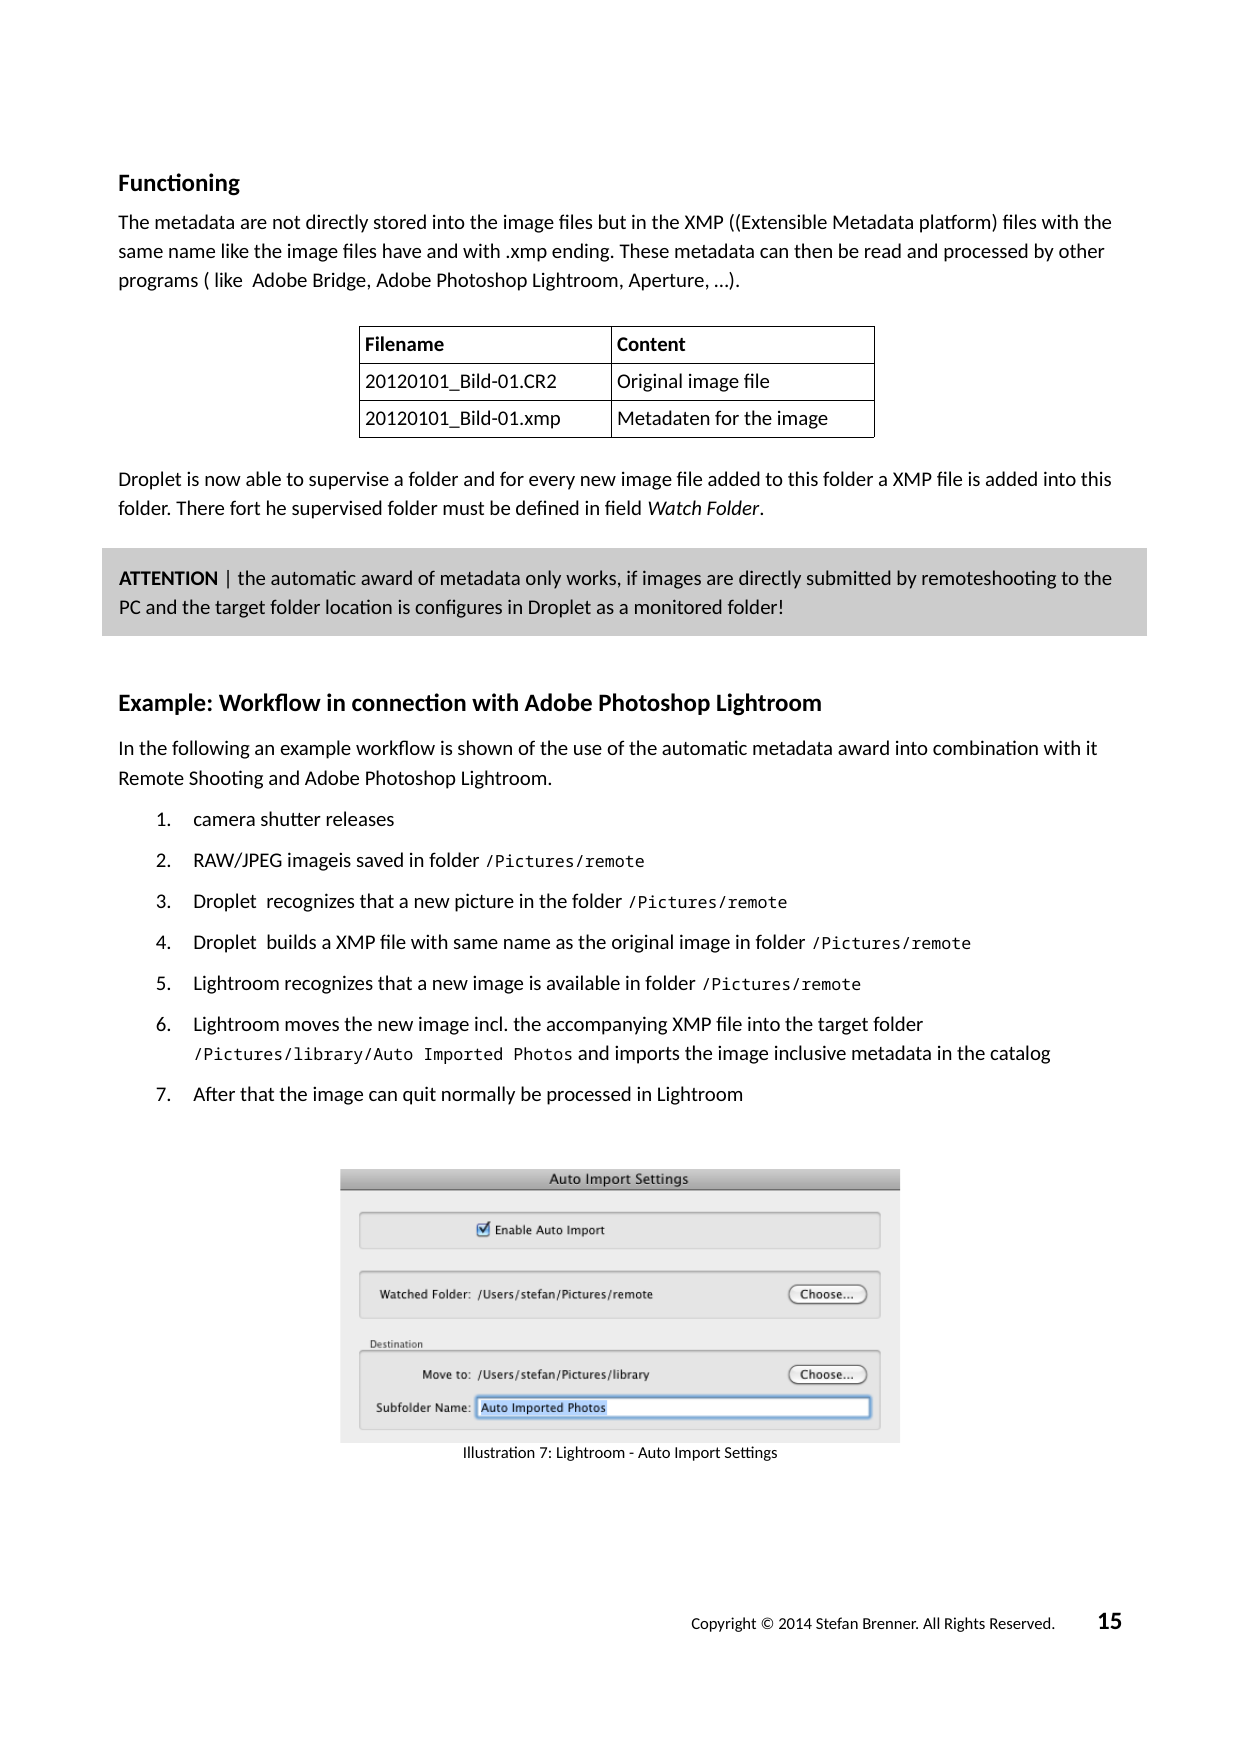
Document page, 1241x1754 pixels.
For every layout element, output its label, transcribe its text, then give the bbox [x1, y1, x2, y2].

list Lightroom recognizes that a new image is available in folder /Pictures/remote [156, 970, 1122, 995]
table_cell 20120101_Bild-01.xmp [360, 401, 611, 437]
table_header Filename [360, 327, 611, 363]
text In the following an example workflow is shown of the use of the automatic metadata award into combination with it Remote Shooting and Adobe Photoshop Lightroom. [118, 736, 1122, 790]
table_cell Metadaten for the image [612, 401, 874, 437]
subtitle Example: Workflow in connection with Adobe Photoshop Lightroom [118, 687, 1122, 718]
table_cell 20120101_Bild-01.CR2 [360, 364, 611, 400]
subtitle Droplet is now able to supervise a folder and for every new image file added to this folder a XMP file is added into this folder. There fort he supervised folder must be defined in field Watch Folder. [118, 466, 1122, 521]
subtitle The metadata are not directly stored into the image files but in the XMP ((Extensible Metadata platform) files with the same name like the image files have and with .xmp ending. These metadata can then be read and processed by other programs ( like Adobe Bridge, Adobe Photoshop Lightroom, Aperture, …). [118, 209, 1122, 293]
picture [340, 1169, 901, 1443]
subtitle ATTENTION | the automatic award of metadata only works, if images are directly submitted by remoteshooting to the PC and the target folder location is configures in Droplet as a monitored folder! [104, 550, 1145, 634]
table_header Content [612, 327, 874, 363]
list Droplet builds a XMP file with same name as the original image in folder /Pictures/remote [156, 929, 1122, 954]
text Illustration 7: Lightroom - Auto Import Settings [340, 1443, 900, 1463]
table_cell Original image file [612, 364, 874, 400]
subtitle Functioning [118, 167, 1122, 197]
list RAW/JPEG imageis saved in folder /Pictures/remote [156, 847, 1122, 872]
list Lightroom moves the new image incl. the accompanying XMP file into the target folder /Pictures/library/Auto Imported Photos and imports the image inclusive metadata in the catalog [156, 1011, 1122, 1066]
list After that the image can quit normally be processed in Lightroom [156, 1081, 1122, 1107]
list Droplet recognizes that a new picture in the folder /Pictures/remote [156, 888, 1122, 913]
list camera shutter releases [156, 806, 1122, 831]
